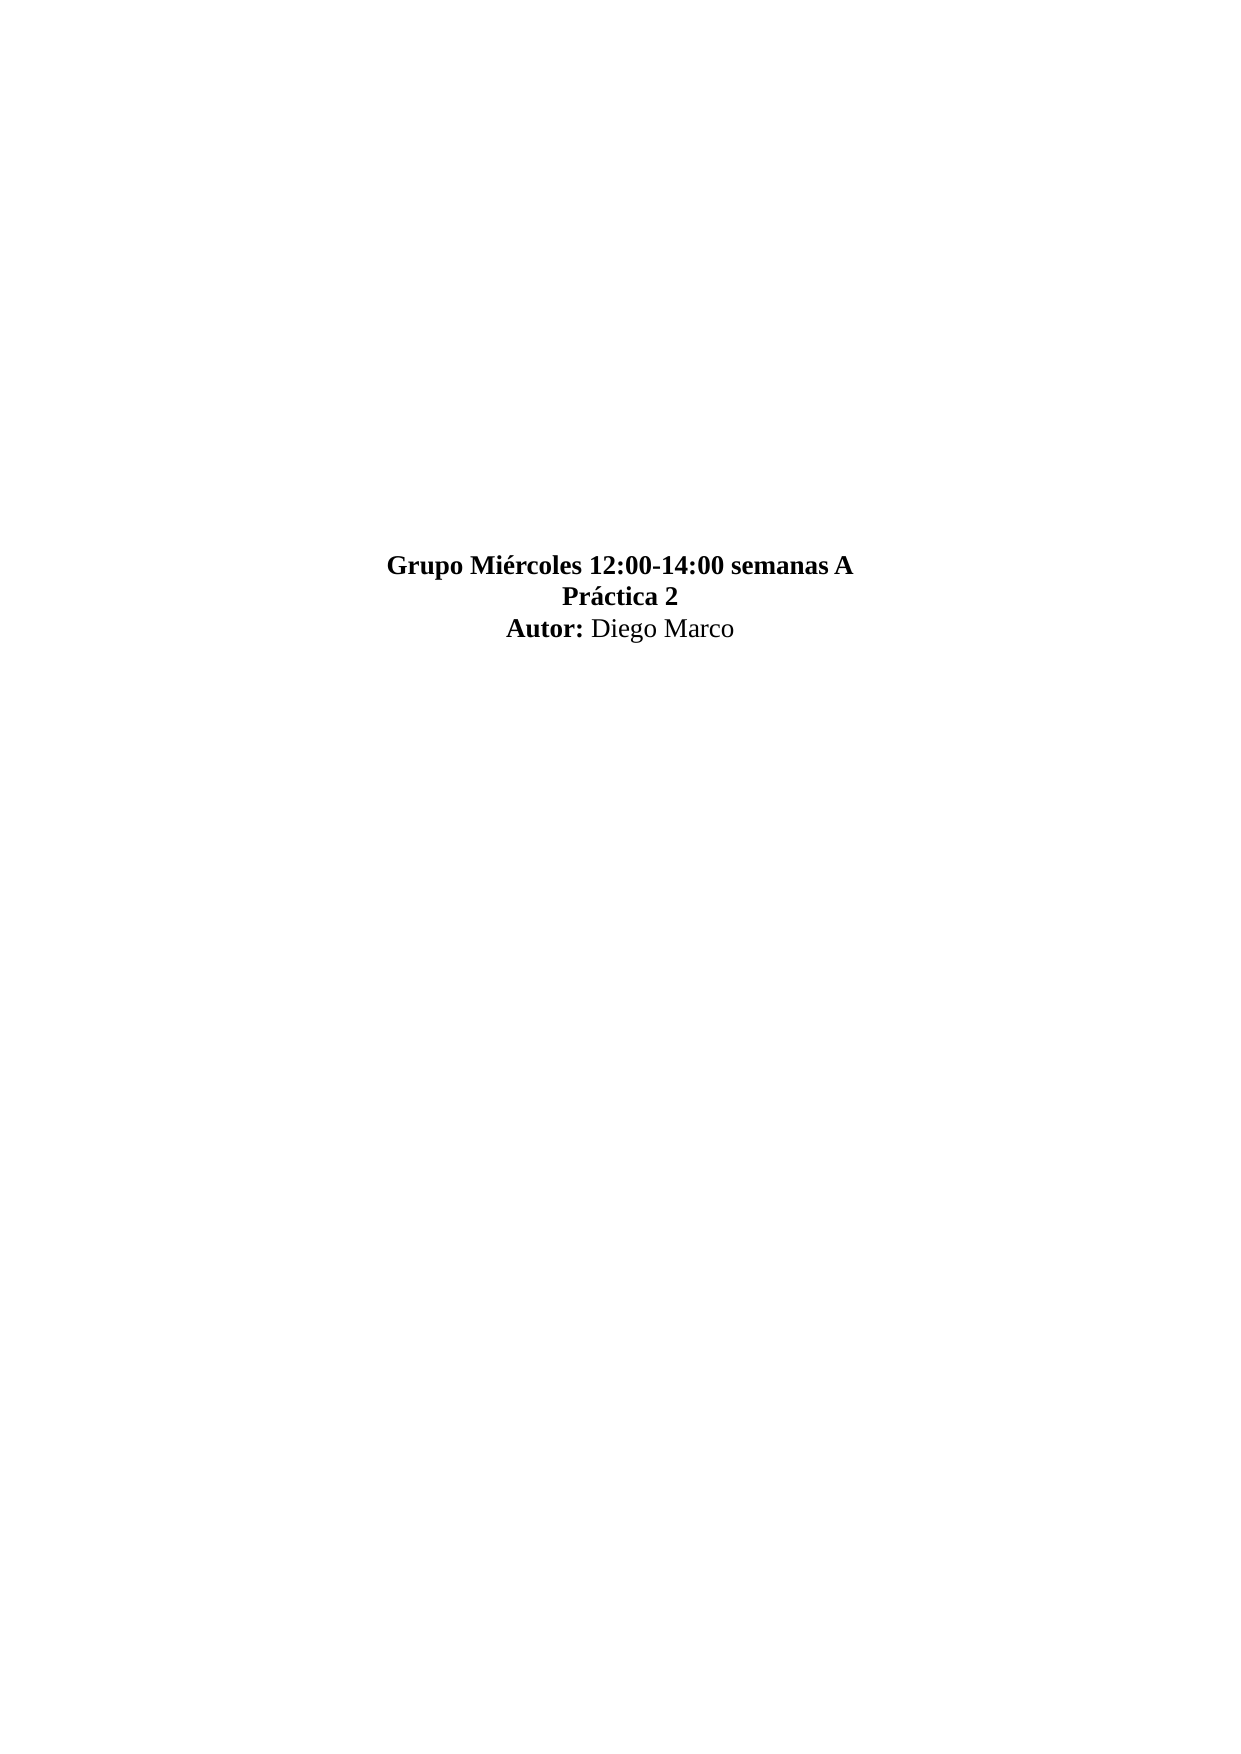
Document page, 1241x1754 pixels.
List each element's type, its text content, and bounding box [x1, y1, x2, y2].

text Autor: Diego Marco [118, 612, 1122, 643]
text Práctica 2 [118, 581, 1122, 612]
text Grupo Miércoles 12:00-14:00 semanas A [118, 549, 1122, 581]
